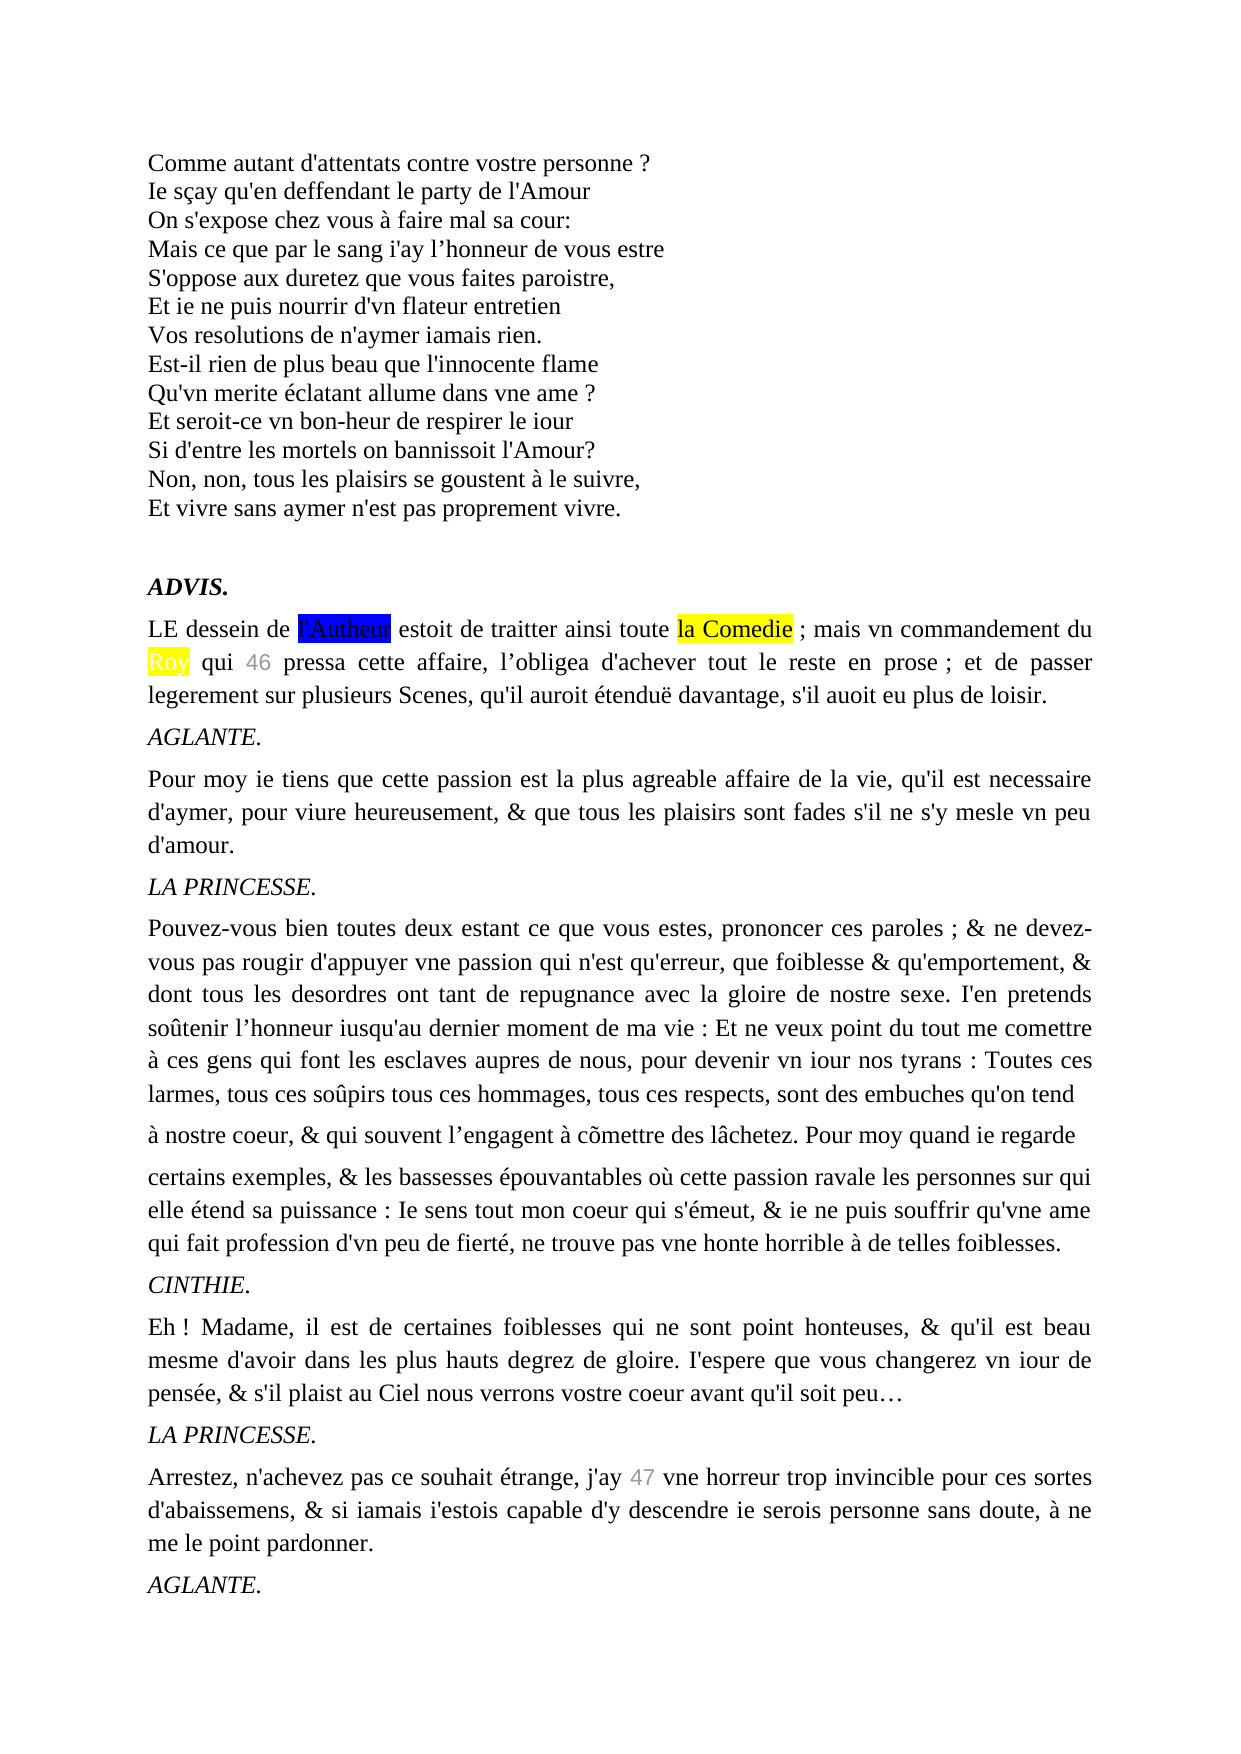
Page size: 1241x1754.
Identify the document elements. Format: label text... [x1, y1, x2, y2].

text LA PRINCESSE. [148, 872, 1093, 900]
text Comme autant d'attentats contre vostre personne ? Ie sçay qu'en deffendant le party de l'Amour On s'expose chez vous à faire mal sa cour: Mais ce que par le sang i'ay l’honneur de vous estre S'oppose aux duretez que vous faites paroistre, Et ie ne puis nourrir d'vn flateur entretien Vos resolutions de n'aymer iamais rien. Est-il rien de plus beau que l'innocente flame Qu'vn merite éclatant allume dans vne ame ? Et seroit-ce vn bon-heur de respirer le iour Si d'entre les mortels on bannissoit l'Amour? Non, non, tous les plaisirs se goustent à le suivre, Et vivre sans aymer n'est pas proprement vivre. [148, 148, 1093, 521]
text Pour moy ie tiens que cette passion est la plus agreable affaire de la vie, qu'il est necessaire d'aymer, pour viure heureusement, & que tous les plaisirs sont fades s'il ne s'y mesle vn peu d'amour. [148, 764, 1093, 858]
text Arrestez, n'achevez pas ce souhait étrange, j'ay 47 vne horreur trop invincible pour ces sortes d'abaissemens, & si iamais i'estois capable d'y descendre ie serois personne sans doute, à ne me le point pardonner. [148, 1462, 1093, 1557]
text AGLANTE. [148, 1570, 1093, 1599]
text Pouvez-vous bien toutes deux estant ce que vous estes, prononcer ces paroles ; & ne devez-vous pas rougir d'appuyer vne passion qui n'est qu'erreur, que foiblesse & qu'emportement, & dont tous les desordres ont tant de repugnance avec la gloire de nostre sexe. I'en pretends soûtenir l’honneur iusqu'au dernier moment de ma vie : Et ne veux point du tout me comettre à ces gens qui font les esclaves aupres de nous, pour devenir vn iour nos tyrans : Toutes ces larmes, tous ces soûpirs tous ces hommages, tous ces respects, sont des embuches qu'on tend [148, 913, 1093, 1107]
text ADVIS. [148, 572, 1093, 601]
text LA PRINCESSE. [148, 1420, 1093, 1449]
text Eh ! Madame, il est de certaines foiblesses qui ne sont point honteuses, & qu'il est beau mesme d'avoir dans les plus hauts degrez de gloire. I'espere que vous changerez vn iour de pensée, & s'il plaist au Ciel nous verrons vostre coeur avant qu'il soit peu… [148, 1312, 1093, 1407]
text à nostre coeur, & qui souvent l’engagent à cõmettre des lâchetez. Pour moy quand ie regarde [148, 1121, 1093, 1149]
text CINTHIE. [148, 1270, 1093, 1299]
text certains exemples, & les bassesses épouvantables où cette passion ravale les personnes sur qui elle étend sa puissance : Ie sens tout mon coeur qui s'émeut, & ie ne puis souffrir qu'vne ame qui fait profession d'vn peu de fierté, ne trouve pas vne honte horrible à de telles foiblesses. [148, 1162, 1093, 1257]
text AGLANTE. [148, 722, 1093, 751]
text LE dessein de l'Autheur estoit de traitter ainsi toute la Comedie ; mais vn commandement du Roy qui 46 pressa cette affaire, l’obligea d'achever tout le reste en prose ; et de passer legerement sur plusieurs Scenes, qu'il auroit étenduë davantage, s'il auoit eu plus de loisir. [148, 614, 1093, 709]
